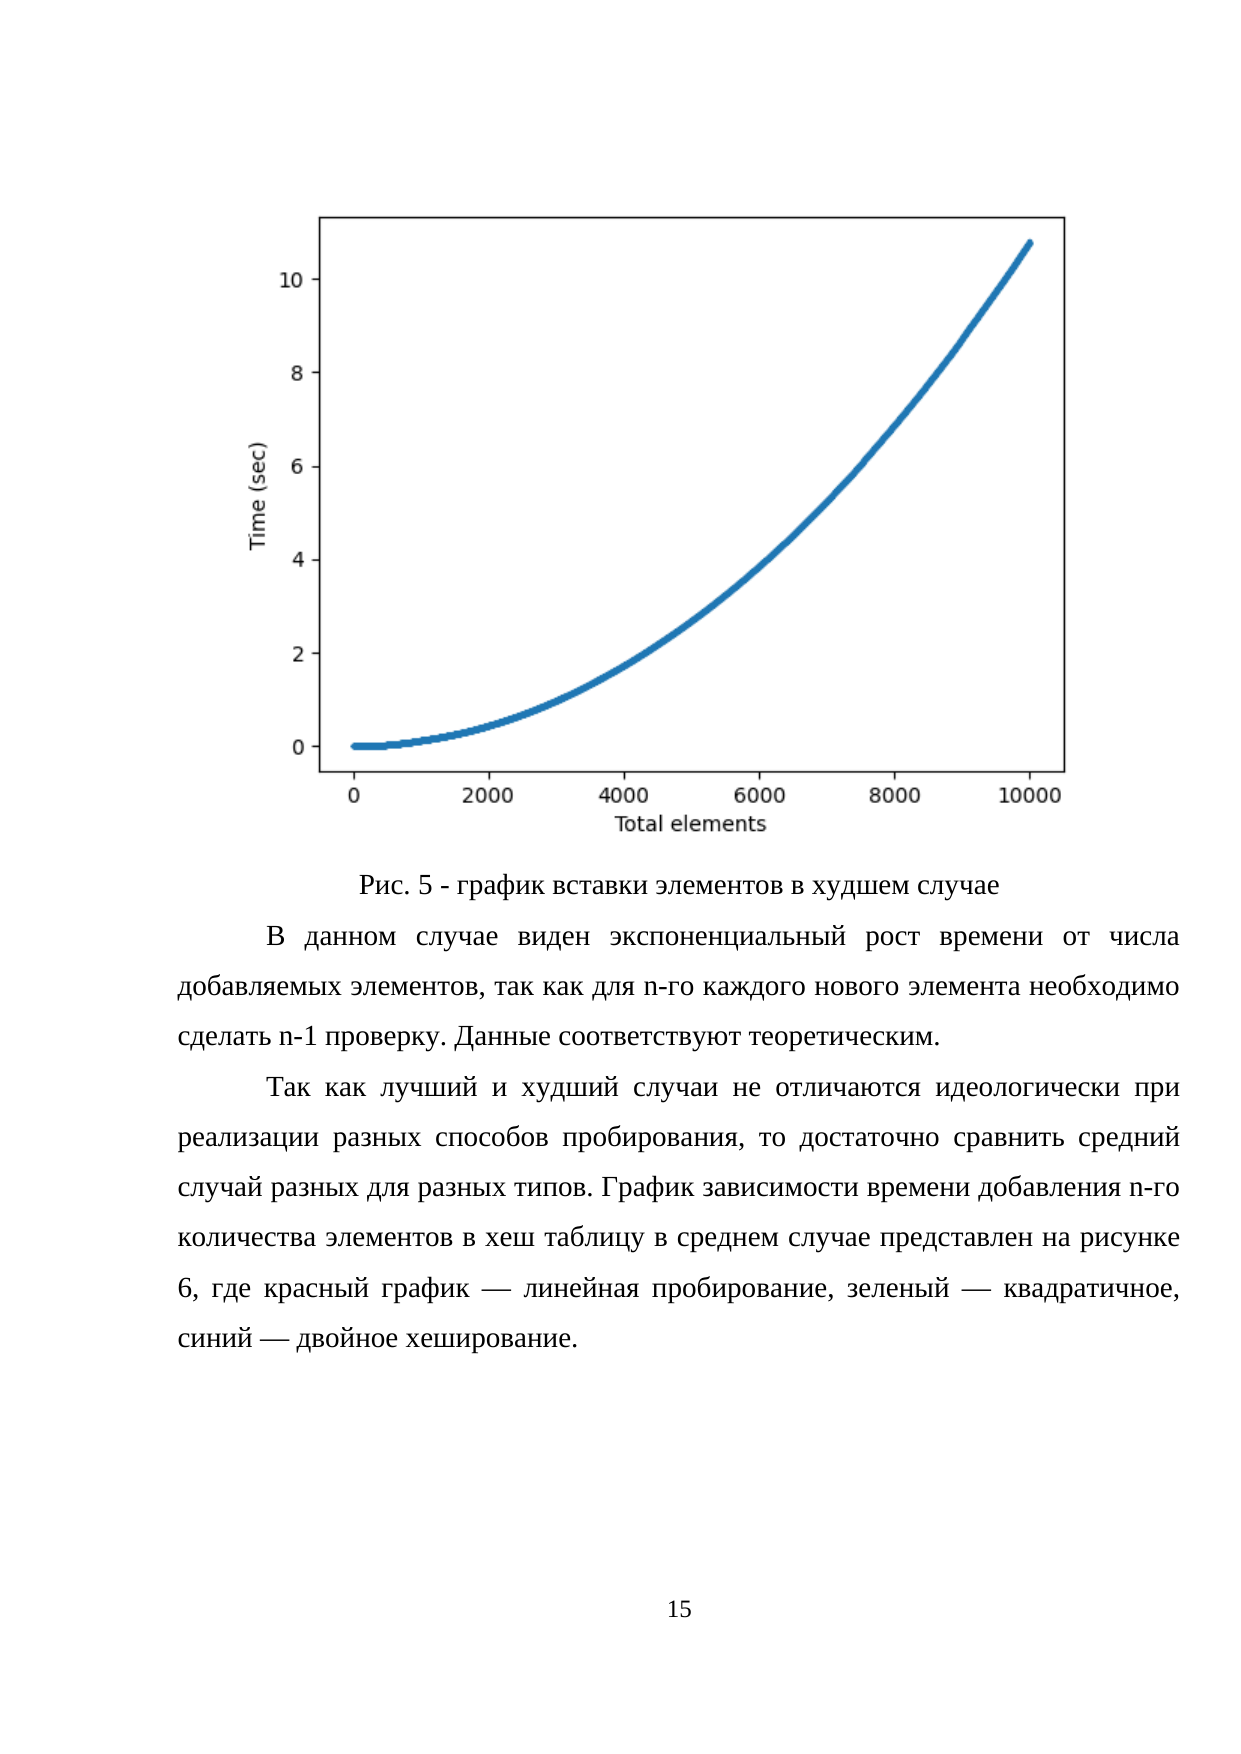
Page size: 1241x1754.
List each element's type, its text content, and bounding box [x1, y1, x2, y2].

text Рис. 5 - график вставки элементов в худшем случае [199, 851, 1159, 901]
text В данном случае виден экспоненциальный рост времени от числа добавляемых элементов, так как для n-го каждого нового элемента необходимо сделать n-1 проверку. Данные соответствуют теоретическим. [177, 118, 1181, 1052]
text Так как лучший и худший случаи не отличаются идеологически при реализации разных способов пробирования, то достаточно сравнить средний случай разных для разных типов. График зависимости времени добавления n-го количества элементов в хеш таблицу в среднем случае представлен на рисунке 6, где красный график — линейная пробирование, зеленый — квадратичное, синий — двойное хеширование. [177, 1069, 1181, 1354]
picture [199, 130, 1160, 851]
